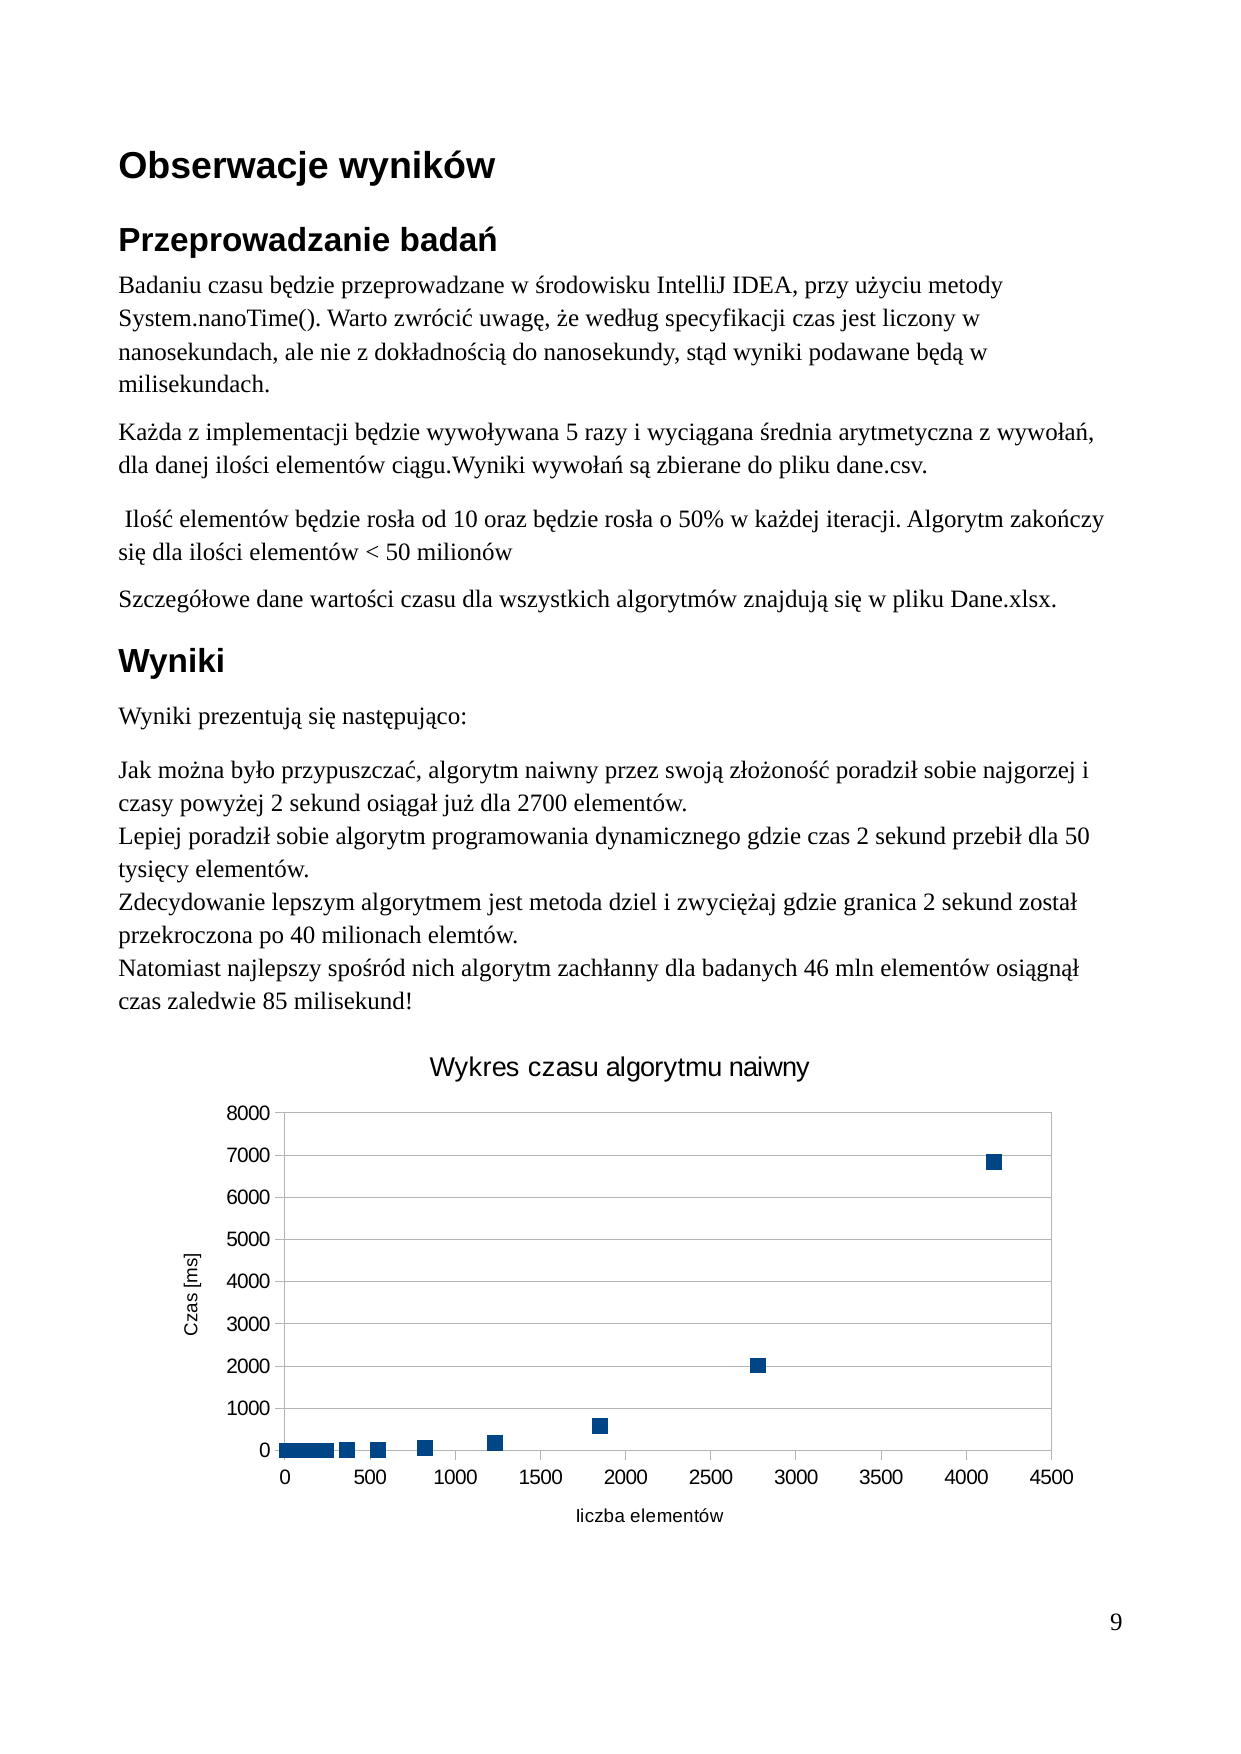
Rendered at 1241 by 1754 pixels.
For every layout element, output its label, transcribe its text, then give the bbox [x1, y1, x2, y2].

text Każda z implementacji będzie wywoływana 5 razy i wyciągana średnia arytmetyczna z wywołań, dla danej ilości elementów ciągu.Wyniki wywołań są zbierane do pliku dane.csv. [118, 417, 1122, 479]
text Wyniki prezentują się następująco: [118, 701, 1122, 729]
subtitle Obserwacje wyników [118, 143, 1122, 186]
text Szczegółowe dane wartości czasu dla wszystkich algorytmów znajdują się w pliku Dane.xlsx. [118, 584, 1122, 613]
text Badaniu czasu będzie przeprowadzane w środowisku IntelliJ IDEA, przy użyciu metody System.nanoTime(). Warto zwrócić uwagę, że według specyfikacji czas jest liczony w nanosekundach, ale nie z dokładnością do nanosekundy, stąd wyniki podawane będą w milisekundach. [118, 271, 1122, 398]
subtitle Przeprowadzanie badań [118, 219, 1122, 258]
subtitle Wyniki [118, 641, 1122, 679]
text Jak można było przypuszczać, algorytm naiwny przez swoją złożoność poradził sobie najgorzej i czasy powyżej 2 sekund osiągał już dla 2700 elementów. Lepiej poradził sobie algorytm programowania dynamicznego gdzie czas 2 sekund przebił dla 50 tysięcy elementów. Zdecydowanie lepszym algorytmem jest metoda dziel i zwyciężaj gdzie granica 2 sekund został przekroczona po 40 milionach elemtów. Natomiast najlepszy spośród nich algorytm zachłanny dla badanych 46 mln elementów osiągnął czas zaledwie 85 milisekund! [118, 755, 1122, 1015]
text Ilość elementów będzie rosła od 10 oraz będzie rosła o 50% w każdej iteracji. Algorytm zakończy się dla ilości elementów < 50 milionów [118, 504, 1122, 566]
